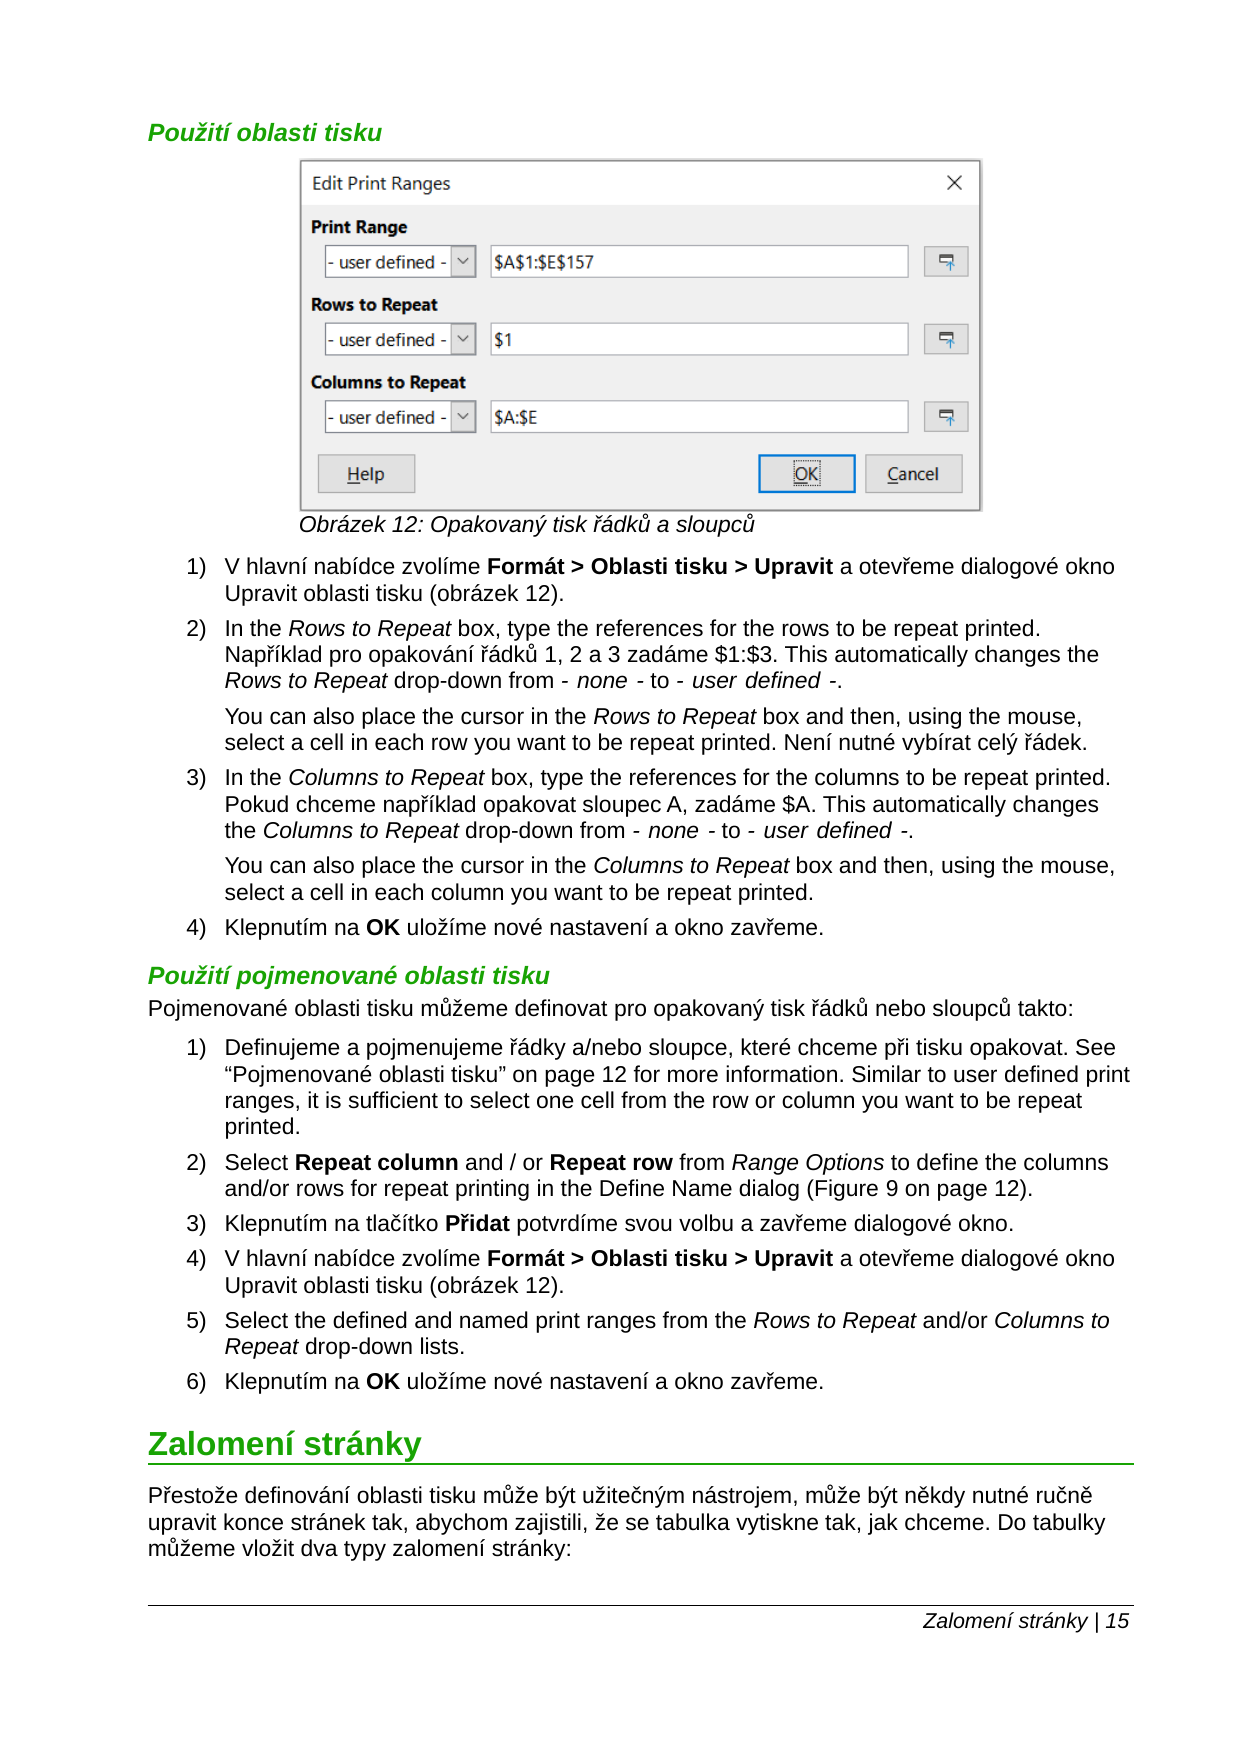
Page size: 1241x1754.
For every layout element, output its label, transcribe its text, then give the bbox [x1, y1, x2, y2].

list In the Columns to Repeat box, type the references for the columns to be repeat printed. Pokud chceme například opakovat sloupec A, zadáme $A. This automatically changes the Columns to Repeat drop-down from - none - to - user defined -. [207, 764, 1134, 843]
list V hlavní nabídce zvolíme Formát > Oblasti tisku > Upravit a otevřeme dialogové okno Upravit oblasti tisku (obrázek 12). [207, 1245, 1134, 1298]
picture [298, 158, 984, 512]
list Definujeme a pojmenujeme řádky a/nebo sloupce, které chceme při tisku opakovat. See “Named print ranges” on page 11 for more information. Similar to user defined print ranges, it is sufficient to select one cell from the row or column you want to be repeat printed. [207, 1034, 1134, 1139]
subtitle Použití pojmenované oblasti tisku [148, 961, 1134, 989]
text Obrázek 12: Opakovaný tisk řádků a sloupců [299, 512, 983, 538]
text Přestože definování oblasti tisku může být užitečným nástrojem, může být někdy nutné ručně upravit konce stránek tak, abychom zajistili, že se tabulka vytiskne tak, jak chceme. Do tabulky můžeme vložit dva typy zalomení stránky: [148, 1482, 1134, 1561]
list You can also place the cursor in the Rows to Repeat box and then, using the mouse, select a cell in each row you want to be repeat printed. Není nutné vybírat celý řádek. [207, 703, 1134, 755]
text Pojmenované oblasti tisku můžeme definovat pro opakovaný tisk řádků nebo sloupců takto: [148, 995, 1134, 1022]
subtitle Použití oblasti tisku [148, 118, 1134, 147]
list In the Rows to Repeat box, type the references for the rows to be repeat printed. Například pro opakování řádků 1, 2 a 3 zadáme $1:$3. This automatically changes the Rows to Repeat drop-down from - none - to - user defined -. [207, 615, 1134, 694]
list Klepnutím na tlačítko Přidat potvrdíme svou volbu a zavřeme dialogové okno. [207, 1210, 1134, 1236]
list You can also place the cursor in the Columns to Repeat box and then, using the mouse, select a cell in each column you want to be repeat printed. [207, 852, 1134, 905]
list Select the defined and named print ranges from the Rows to Repeat and/or Columns to Repeat drop-down lists. [207, 1307, 1134, 1359]
subtitle Zalomení stránky [148, 1424, 1134, 1463]
list Klepnutím na OK uložíme nové nastavení a okno zavřeme. [207, 1368, 1134, 1395]
list Klepnutím na OK uložíme nové nastavení a okno zavřeme. [207, 914, 1134, 940]
list V hlavní nabídce zvolíme Formát > Oblasti tisku > Upravit a otevřeme dialogové okno Upravit oblasti tisku (obrázek 12). [207, 553, 1134, 606]
list Select Repeat column and / or Repeat row from Range Options to define the columns and/or rows for repeat printing in the Define Name dialog (Figure 9 on page 11). [207, 1148, 1134, 1201]
